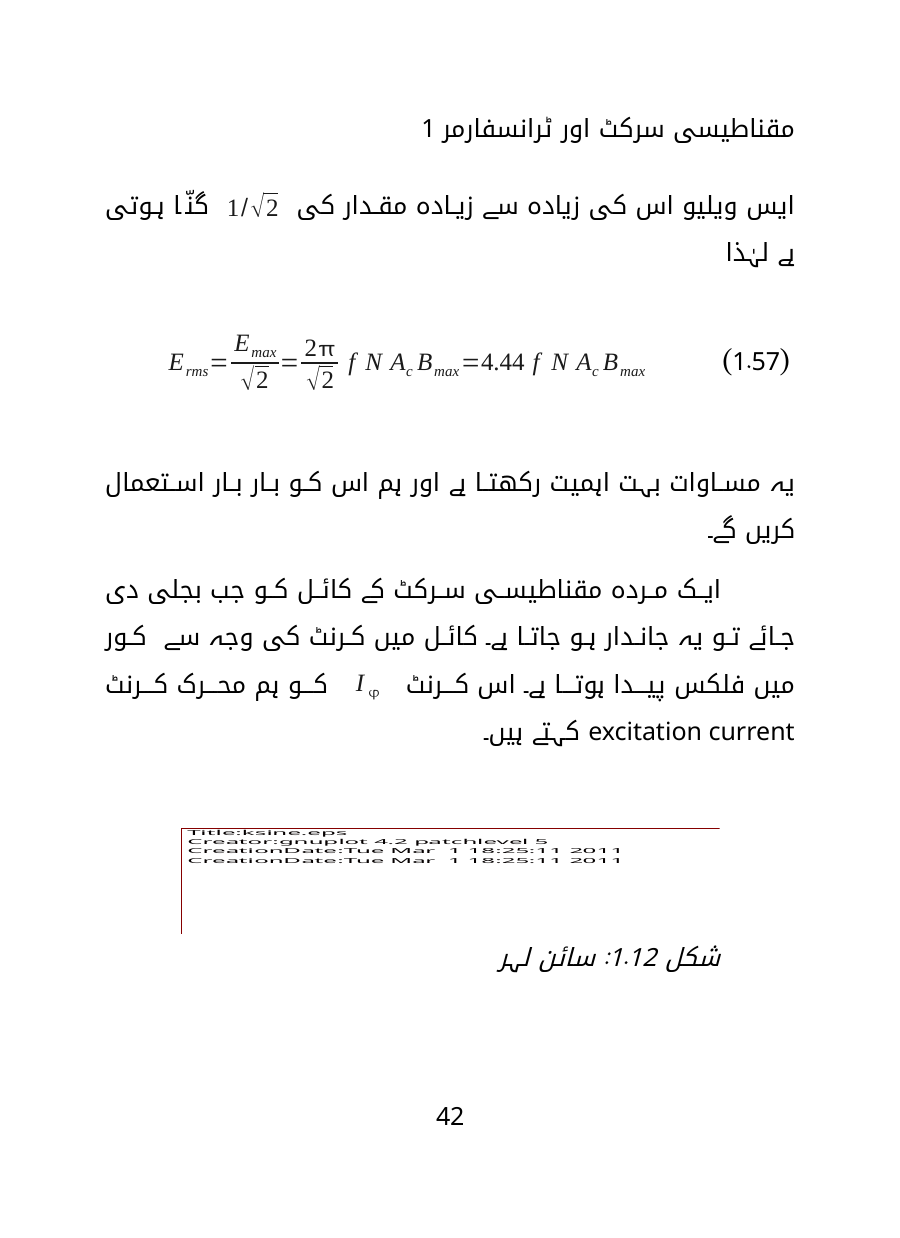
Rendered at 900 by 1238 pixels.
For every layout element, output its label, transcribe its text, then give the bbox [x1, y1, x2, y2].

text یہ مساوات بہت اہمیت رکھتا ہے اور ہم اس کو بار بار استعمال کریں گے۔ [105, 459, 795, 554]
table_header [105, 324, 698, 412]
table_header (1.57) [698, 324, 795, 412]
text ایک مردہ مقناطیسی سرکٹ کے کائل کو جب بجلی دی جائے تو یہ جاندار ہو جاتا ہے۔ کائل میں کرنٹ کی وجہ سے کور میں فلکس پیدا ہوتا ہے۔ اس کرنٹ کو ہم محرک کرنٹ excitation current کہتے ہیں۔ [105, 566, 795, 756]
text ہم اےسی بجلی میں کرنٹ، وولٹج وغیرہ کے rms آر ایم ایس مقدار میں دلچسپی رکھتے ہیں۔ ایک سائن نما لہر کی آر ایم ایس ویلیو اس کی زیادہ سے زیادہ مقدار کیگنّا ہوتی ہے لہٰذا [105, 182, 795, 277]
text شکل 1.12: سائن لہر [180, 827, 720, 981]
